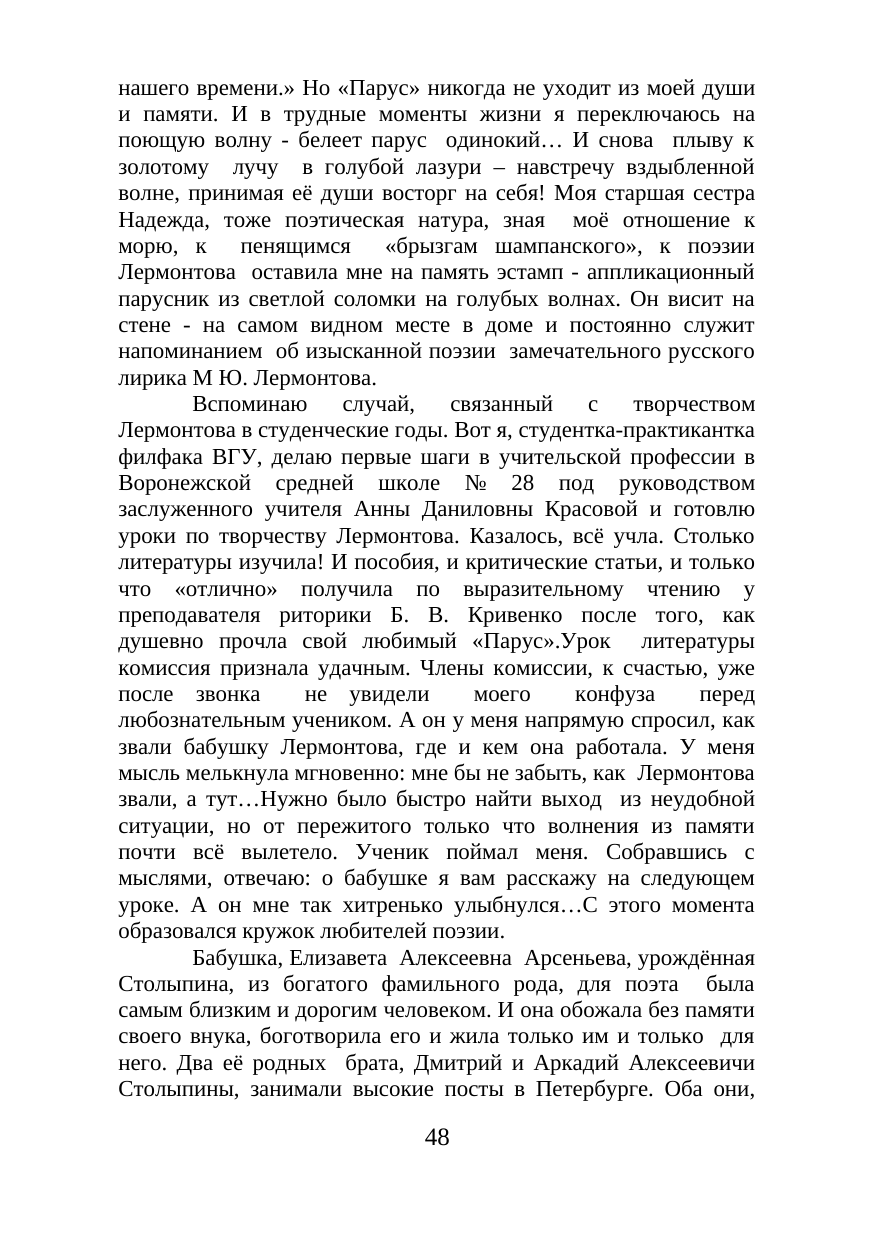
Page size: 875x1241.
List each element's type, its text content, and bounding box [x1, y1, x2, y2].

text Вспоминаю случай, связанный с творчеством Лермонтова в студенческие годы. Вот я, студентка-практикантка филфака ВГУ, делаю первые шаги в учительской профессии в Воронежской средней школе № 28 под руководством заслуженного учителя Анны Даниловны Красовой и готовлю уроки по творчеству Лермонтова. Казалось, всё учла. Столько литературы изучила! И пособия, и критические статьи, и только что «отлично» получила по выразительному чтению у преподавателя риторики Б. В. Кривенко после того, как душевно прочла свой любимый «Парус».Урок литературы комиссия признала удачным. Члены комиссии, к счастью, уже после звонка не увидели моего конфуза перед любознательным учеником. А он у меня напрямую спросил, как звали бабушку Лермонтова, где и кем она работала. У меня мысль мелькнула мгновенно: мне бы не забыть, как Лермонтова звали, а тут…Нужно было быстро найти выход из неудобной ситуации, но от пережитого только что волнения из памяти почти всё вылетело. Ученик поймал меня. Собравшись с мыслями, отвечаю: о бабушке я вам расскажу на следующем уроке. А он мне так хитренько улыбнулся…С этого момента образовался кружок любителей поэзии. [118, 390, 756, 943]
text Бабушка, Елизавета Алексеевна Арсеньева, урождённая Столыпина, из богатого фамильного рода, для поэта была самым близким и дорогим человеком. И она обожала без памяти своего внука, боготворила его и жила только им и только для него. Два её родных брата, Дмитрий и Аркадий Алексеевичи Столыпины, занимали высокие посты в Петербурге. Оба они, [118, 943, 756, 1102]
text нашего времени.» Но «Парус» никогда не уходит из моей души и памяти. И в трудные моменты жизни я переключаюсь на поющую волну - белеет парус одинокий… И снова плыву к золотому лучу в голубой лазури – навстречу вздыбленной волне, принимая её души восторг на себя! Моя старшая сестра Надежда, тоже поэтическая натура, зная моё отношение к морю, к пенящимся «брызгам шампанского», к поэзии Лермонтова оставила мне на память эстамп - аппликационный парусник из светлой соломки на голубых волнах. Он висит на стене - на самом видном месте в доме и постоянно служит напоминанием об изысканной поэзии замечательного русского лирика М Ю. Лермонтова. [118, 74, 756, 390]
